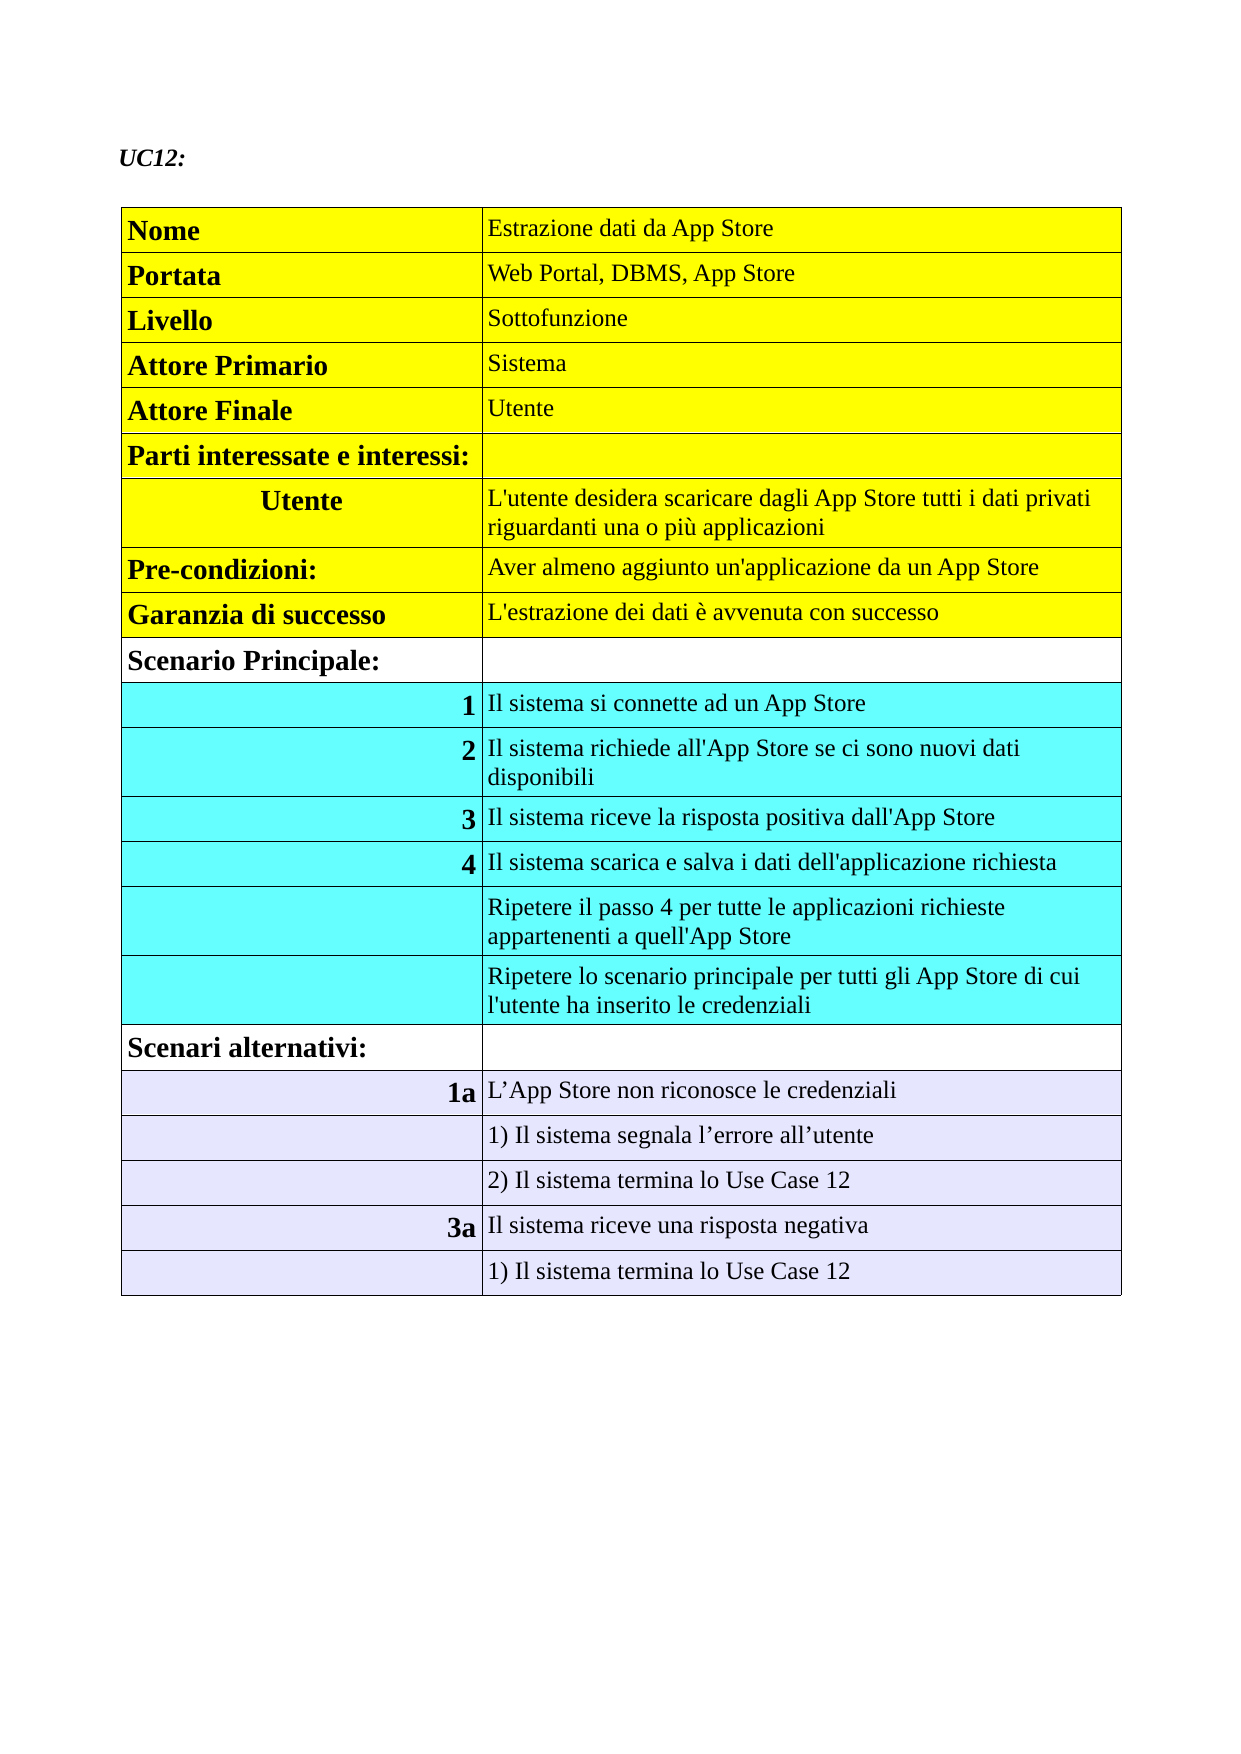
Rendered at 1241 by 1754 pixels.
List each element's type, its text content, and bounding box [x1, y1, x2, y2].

table_cell Livello [122, 298, 482, 342]
table_cell Scenari alternativi: [122, 1025, 482, 1069]
table_header Nome [122, 208, 482, 252]
table_cell Pre-condizioni: [122, 548, 482, 592]
table_cell Il sistema riceve una risposta negativa [483, 1206, 1121, 1250]
table_cell Parti interessate e interessi: [122, 434, 482, 477]
table_cell [122, 1161, 482, 1205]
table_cell [122, 1251, 482, 1295]
table_cell Il sistema si connette ad un App Store [483, 683, 1121, 727]
table_cell 1a [122, 1071, 482, 1114]
table_cell L’App Store non riconosce le credenziali [483, 1071, 1121, 1114]
table_cell Sistema [483, 343, 1121, 387]
table_cell Ripetere lo scenario principale per tutti gli App Store di cui l'utente ha inserito le credenziali [483, 956, 1121, 1024]
table_header Estrazione dati da App Store [483, 208, 1121, 252]
table_cell 2) Il sistema termina lo Use Case 12 [483, 1161, 1121, 1205]
table_cell [483, 434, 1121, 477]
table_cell [122, 956, 482, 1024]
table_cell Attore Finale [122, 388, 482, 432]
table_cell 3a [122, 1206, 482, 1250]
table_cell [122, 887, 482, 955]
table_cell 4 [122, 842, 482, 886]
table_cell 1 [122, 683, 482, 727]
table_cell 2 [122, 728, 482, 796]
table_cell Attore Primario [122, 343, 482, 387]
table_cell Portata [122, 253, 482, 297]
table_cell [483, 638, 1121, 682]
table_cell Il sistema scarica e salva i dati dell'applicazione richiesta [483, 842, 1121, 886]
table_cell L'estrazione dei dati è avvenuta con successo [483, 593, 1121, 637]
table_cell [483, 1025, 1121, 1069]
table_cell Scenario Principale: [122, 638, 482, 682]
table_cell 1) Il sistema segnala l’errore all’utente [483, 1116, 1121, 1160]
table_cell L'utente desidera scaricare dagli App Store tutti i dati privati riguardanti una o più applicazioni [483, 479, 1121, 547]
table_cell Aver almeno aggiunto un'applicazione da un App Store [483, 548, 1121, 592]
table_cell Utente [483, 388, 1121, 432]
subtitle UC12: [118, 143, 1122, 172]
table_cell 3 [122, 797, 482, 841]
table_cell 1) Il sistema termina lo Use Case 12 [483, 1251, 1121, 1295]
table_cell Web Portal, DBMS, App Store [483, 253, 1121, 297]
table_cell Il sistema riceve la risposta positiva dall'App Store [483, 797, 1121, 841]
table_cell Il sistema richiede all'App Store se ci sono nuovi dati disponibili [483, 728, 1121, 796]
table_cell Sottofunzione [483, 298, 1121, 342]
table_cell Ripetere il passo 4 per tutte le applicazioni richieste appartenenti a quell'App Store [483, 887, 1121, 955]
table_cell [122, 1116, 482, 1160]
table_cell Utente [122, 479, 482, 547]
table_cell Garanzia di successo [122, 593, 482, 637]
